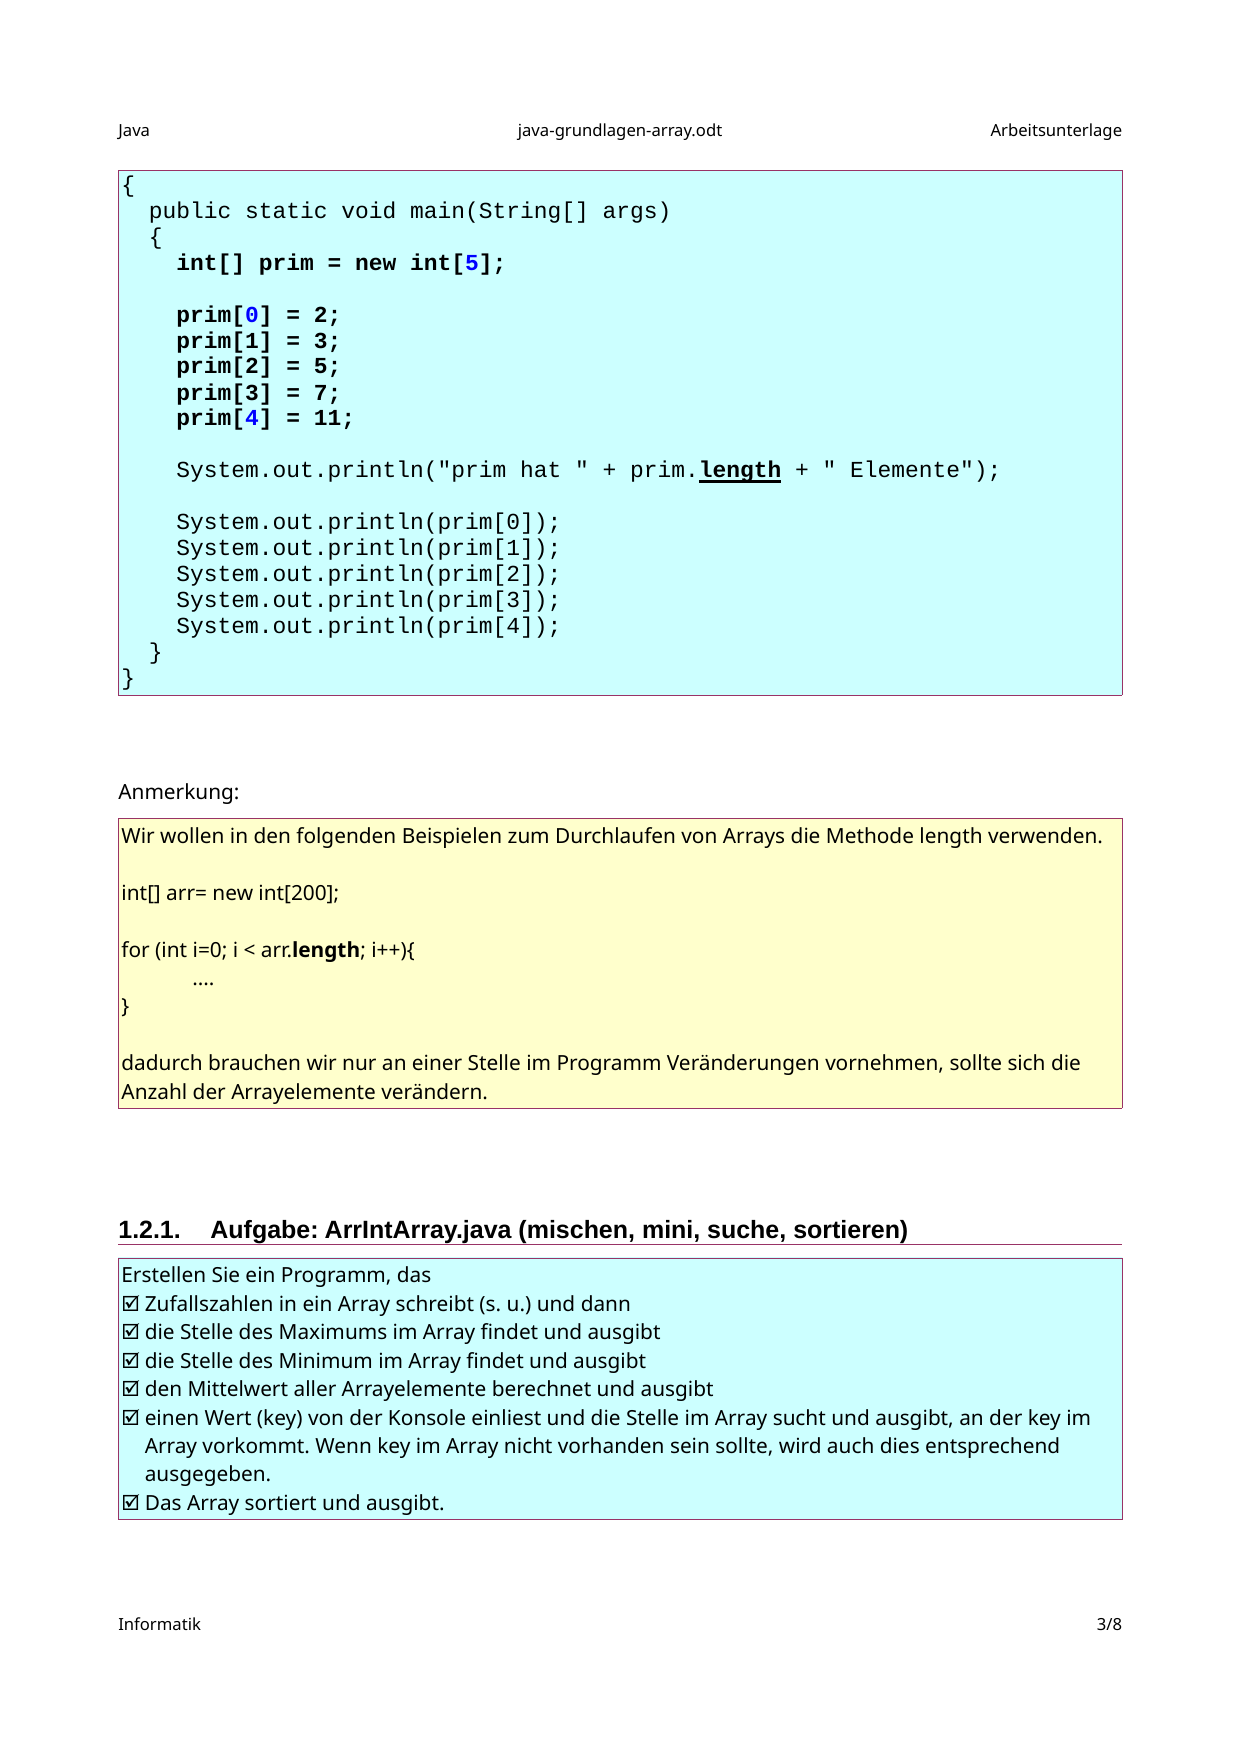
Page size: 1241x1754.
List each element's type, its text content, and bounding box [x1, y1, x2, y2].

text for (int i=0; i < arr.length; i++){ [119, 932, 1122, 960]
text prim[3] = 7; [119, 378, 1122, 404]
text Wir wollen in den folgenden Beispielen zum Durchlaufen von Arrays die Methode length verwenden. [119, 819, 1122, 875]
text System.out.println(prim[1]); [119, 533, 1122, 559]
text prim[1] = 3; [119, 326, 1122, 352]
text } [119, 637, 1122, 663]
text prim[2] = 5; [119, 352, 1122, 378]
text public static void main(String[] args) [119, 196, 1122, 222]
text System.out.println(prim[2]); [119, 559, 1122, 585]
list den Mittelwert aller Arrayelemente berechnet und ausgibt [119, 1371, 1122, 1400]
text System.out.println(prim[3]); [119, 585, 1122, 611]
text { [119, 222, 1122, 248]
text } [119, 663, 1122, 695]
text { [119, 171, 1122, 196]
text int[] arr= new int[200]; [119, 875, 1122, 903]
text Anmerkung: [118, 777, 1122, 805]
text int[] prim = new int[5]; [119, 248, 1122, 274]
list die Stelle des Minimum im Array findet und ausgibt [119, 1343, 1122, 1371]
text Erstellen Sie ein Programm, das [119, 1259, 1122, 1286]
text prim[0] = 2; [119, 300, 1122, 326]
text System.out.println(prim[0]); [119, 507, 1122, 533]
subtitle Aufgabe: ArrIntArray.java (mischen, mini, suche, sortieren) [118, 1215, 1122, 1244]
list die Stelle des Maximums im Array findet und ausgibt [119, 1314, 1122, 1343]
list einen Wert (key) von der Konsole einliest und die Stelle im Array sucht und ausgibt, an der key im Array vorkommt. Wenn key im Array nicht vorhanden sein sollte, wird auch dies entsprechend ausgegeben. [119, 1400, 1122, 1485]
text } dadurch brauchen wir nur an einer Stelle im Programm Veränderungen vornehmen, sollte sich die Anzahl der Arrayelemente verändern. [119, 988, 1122, 1108]
text .... [119, 960, 1122, 988]
list Zufallszahlen in ein Array schreibt (s. u.) und dann [119, 1286, 1122, 1314]
list Das Array sortiert und ausgibt. [119, 1485, 1122, 1519]
text System.out.println("prim hat " + prim.length + " Elemente"); [119, 456, 1122, 482]
text prim[4] = 11; [119, 404, 1122, 430]
text System.out.println(prim[4]); [119, 611, 1122, 637]
